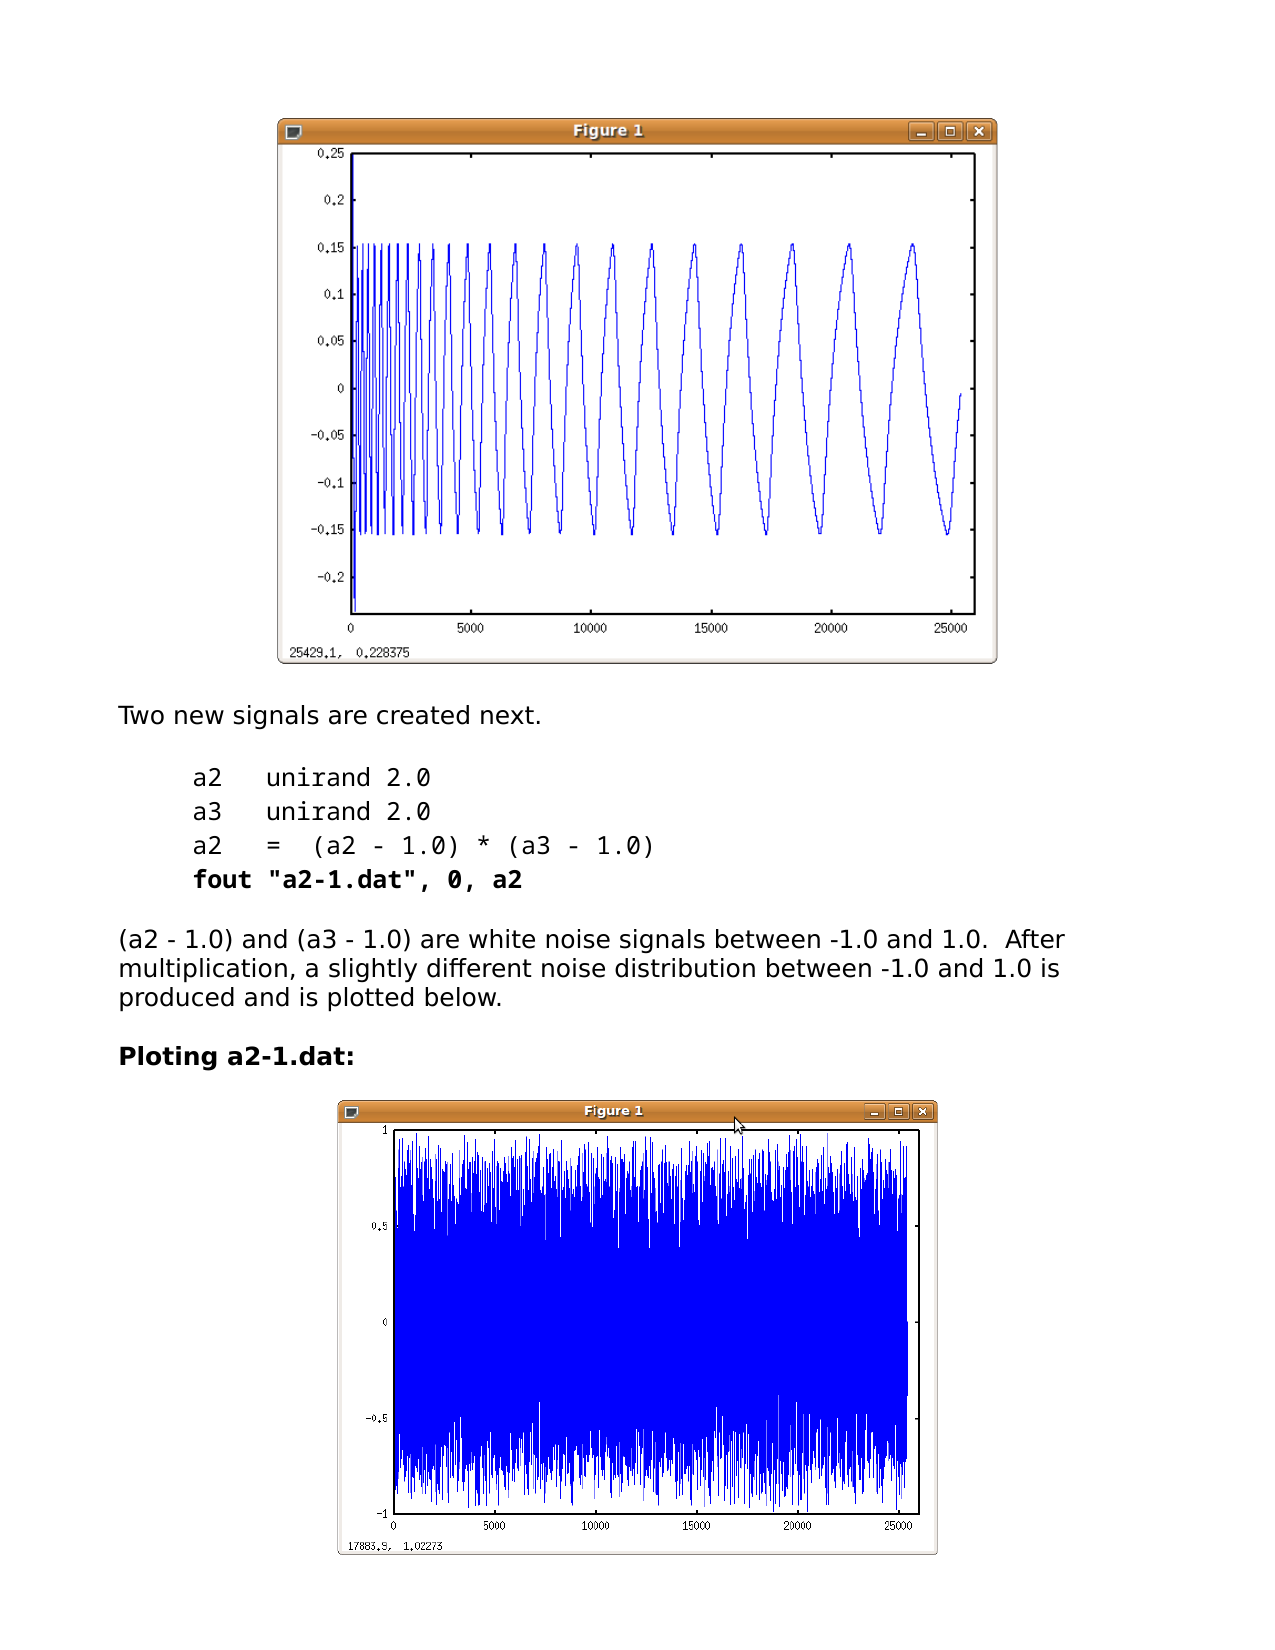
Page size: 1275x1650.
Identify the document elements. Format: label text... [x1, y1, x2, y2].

text fout "a2-1.dat", 0, a2 [192, 862, 1157, 896]
text a2 unirand 2.0 [192, 760, 1157, 794]
picture [277, 118, 998, 664]
text Ploting a2-1.dat: [118, 1042, 1157, 1071]
text (a2 - 1.0) and (a3 - 1.0) are white noise signals between -1.0 and 1.0. After multiplication, a slightly different noise distribution between -1.0 and 1.0 is produced and is plotted below. [118, 925, 1157, 1013]
text Two new signals are created next. [118, 701, 1157, 731]
picture [337, 1100, 938, 1555]
text a2 = (a2 - 1.0) * (a3 - 1.0) [192, 828, 1157, 862]
text a3 unirand 2.0 [192, 794, 1157, 828]
